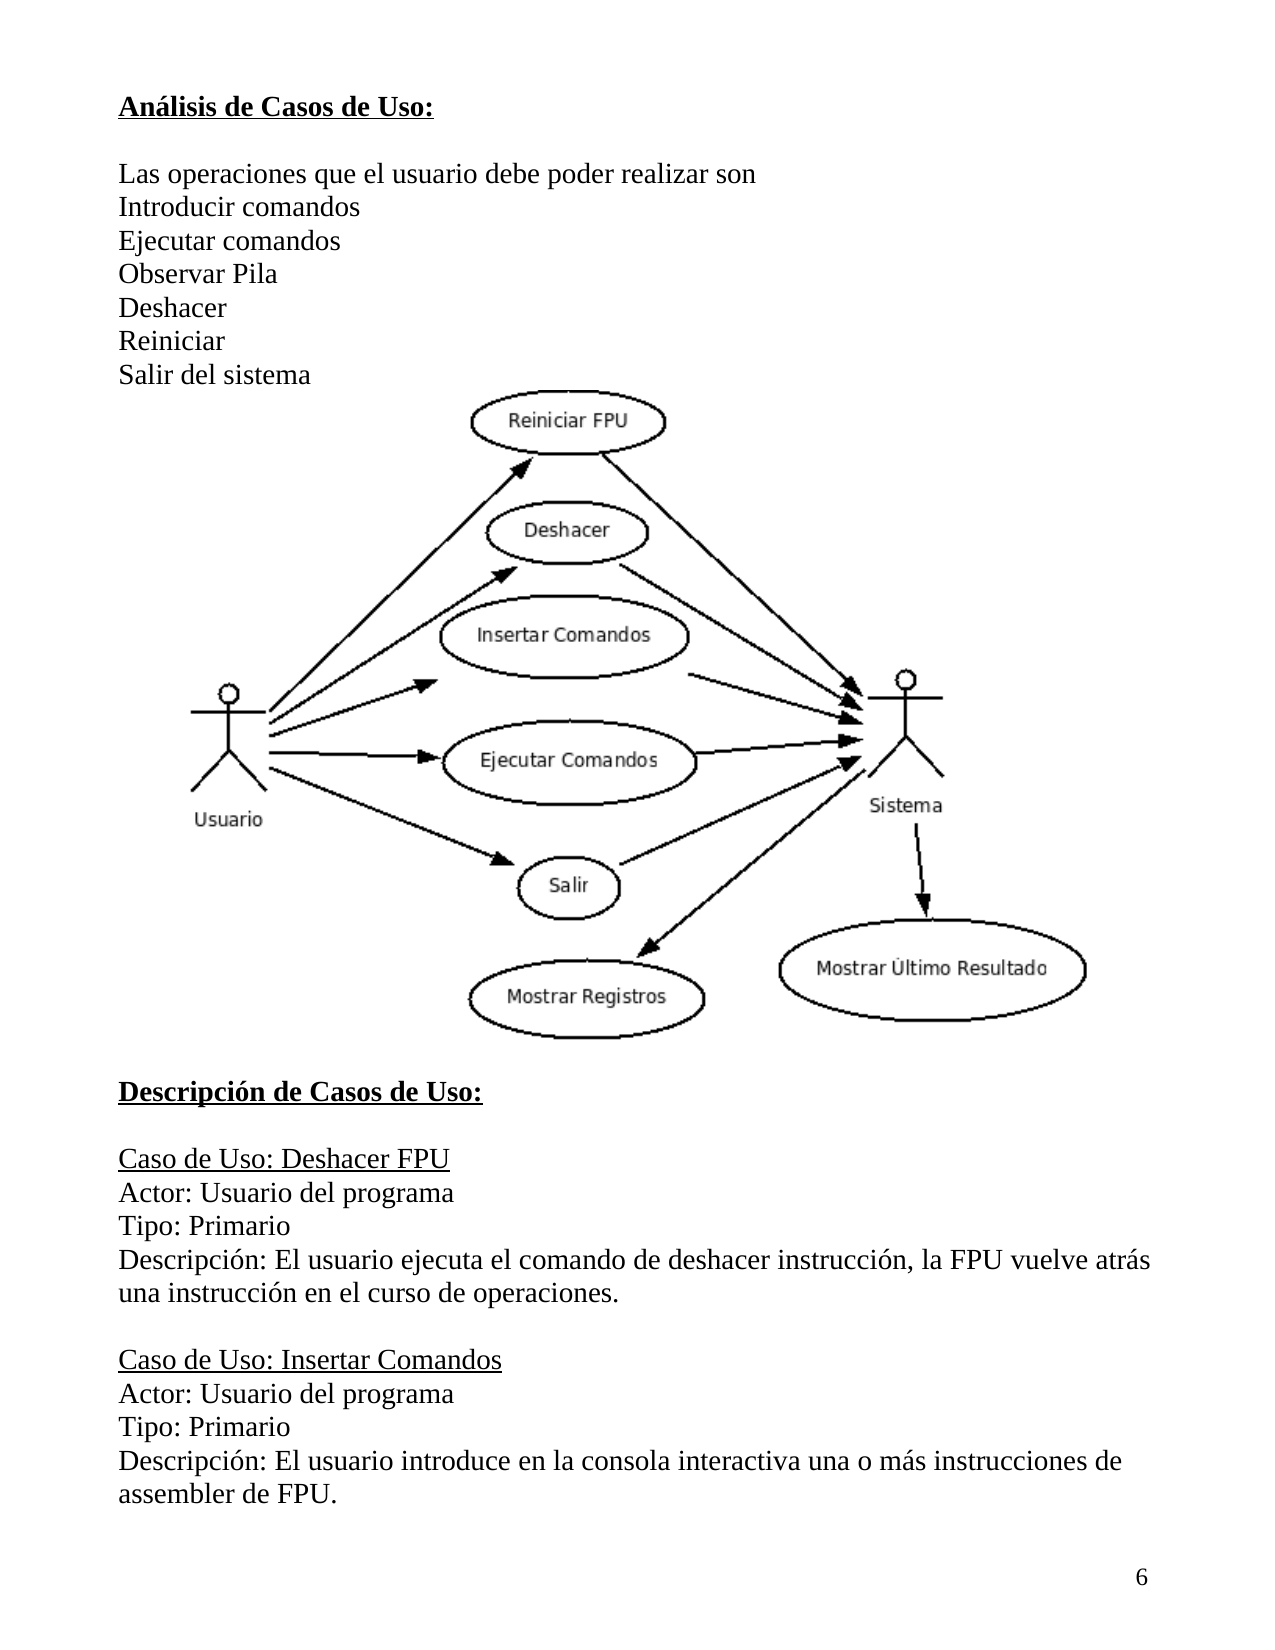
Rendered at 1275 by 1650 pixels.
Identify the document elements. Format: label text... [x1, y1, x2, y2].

text Descripción: El usuario introduce en la consola interactiva una o más instrucciones de assembler de FPU. [118, 1443, 1157, 1510]
text Las operaciones que el usuario debe poder realizar son [118, 156, 1157, 189]
text Tipo: Primario [118, 1208, 1157, 1242]
text Caso de Uso: Deshacer FPU [118, 1141, 1157, 1175]
text Reiniciar [118, 323, 1157, 357]
text Análisis de Casos de Uso: [118, 89, 1157, 122]
text Introducir comandos [118, 189, 1157, 223]
text Ejecutar comandos [118, 223, 1157, 256]
text Actor: Usuario del programa [118, 1376, 1157, 1409]
text Observar Pila [118, 256, 1157, 290]
text Descripción: El usuario ejecuta el comando de deshacer instrucción, la FPU vuelve atrás una instrucción en el curso de operaciones. [118, 1242, 1157, 1309]
text Actor: Usuario del programa [118, 1175, 1157, 1208]
picture [188, 390, 1087, 1041]
text Caso de Uso: Insertar Comandos [118, 1342, 1157, 1376]
text Salir del sistema [118, 357, 1157, 391]
text Deshacer [118, 290, 1157, 323]
text Descripción de Casos de Uso: [118, 1074, 1157, 1108]
text Tipo: Primario [118, 1409, 1157, 1443]
